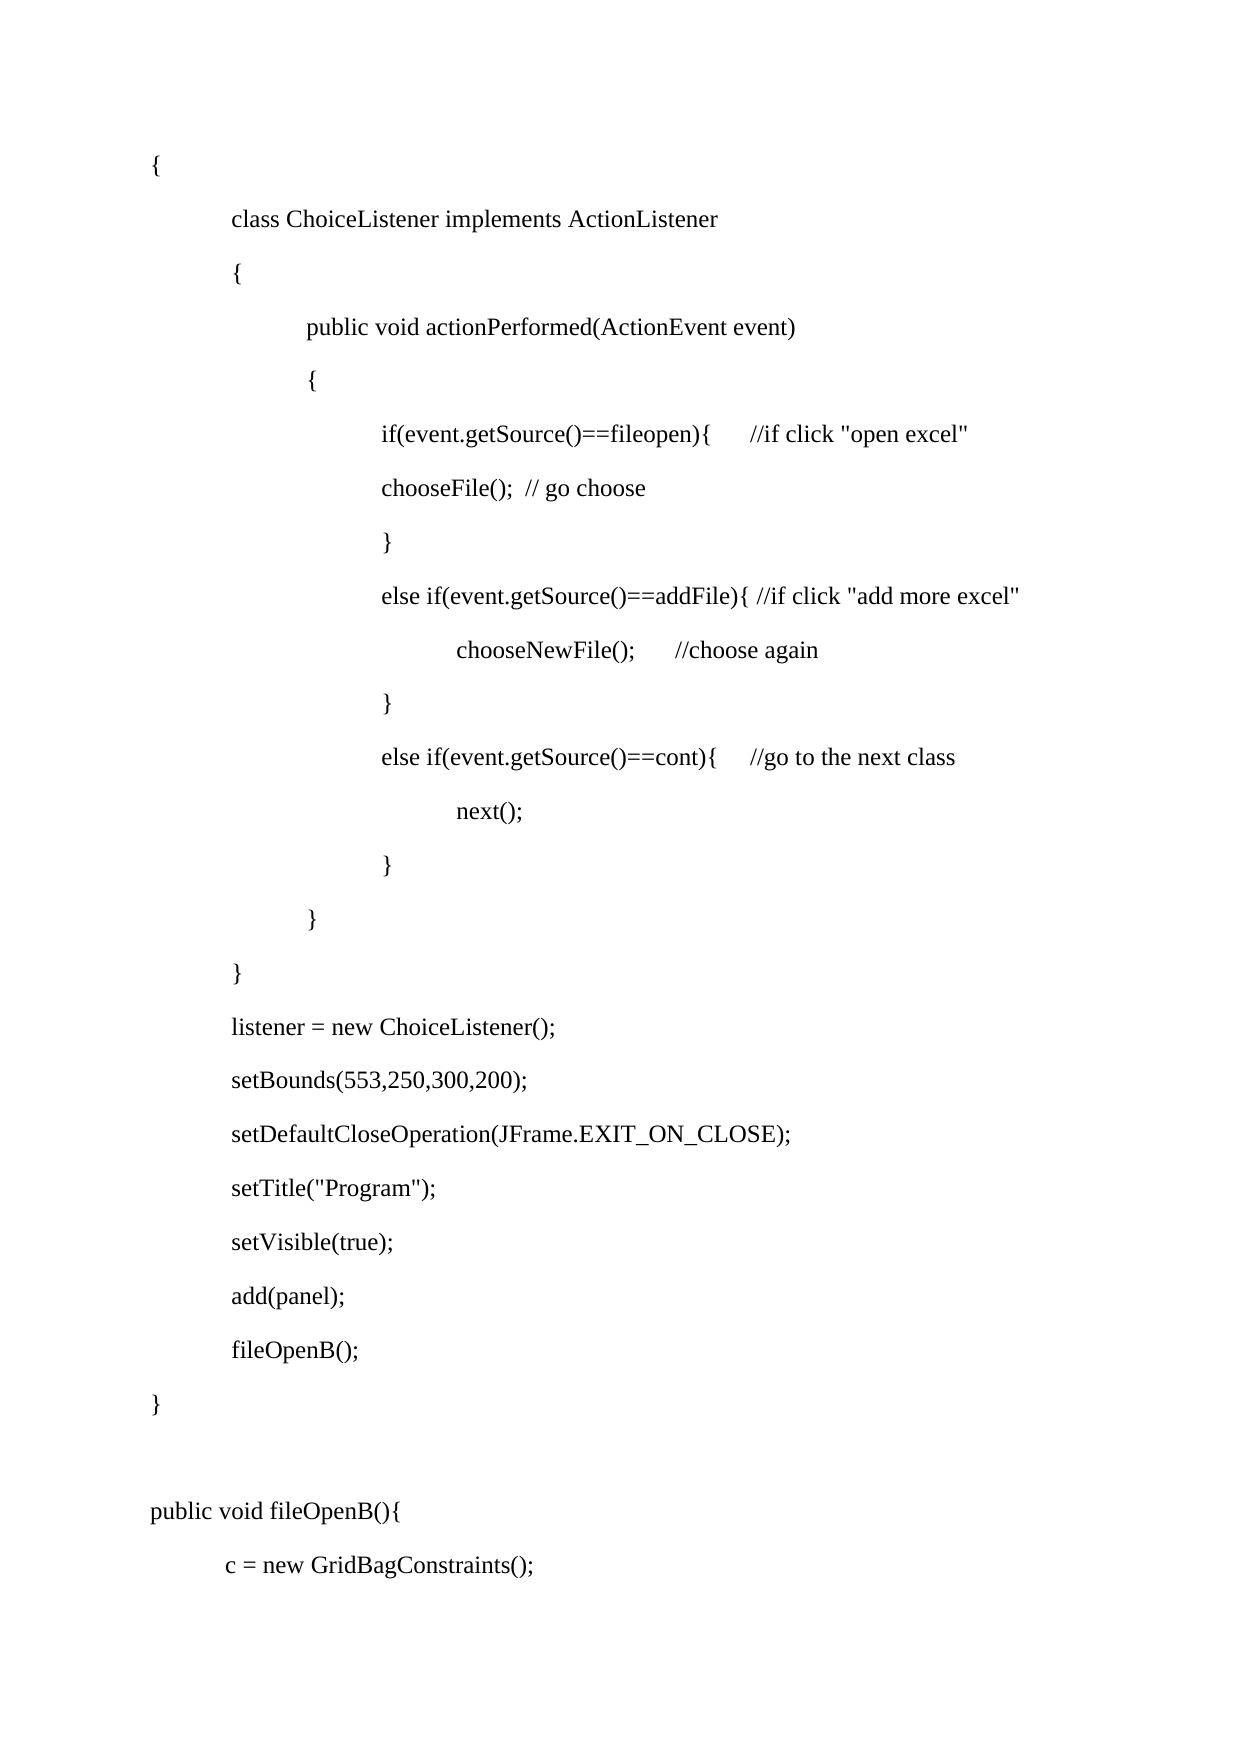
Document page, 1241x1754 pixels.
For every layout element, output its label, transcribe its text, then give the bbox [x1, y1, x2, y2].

text } [150, 1389, 1090, 1417]
text setTitle("Program"); [150, 1173, 1090, 1202]
text add(panel); [150, 1281, 1090, 1310]
text setVisible(true); [150, 1227, 1090, 1256]
text else if(event.getSource()==cont){ //go to the next class [150, 742, 1090, 771]
text } [150, 527, 1090, 556]
text public void fileOpenB(){ [150, 1496, 1090, 1525]
text fileOpenB(); [150, 1335, 1090, 1363]
text public void actionPerformed(ActionEvent event) [150, 312, 1090, 340]
text setBounds(553,250,300,200); [150, 1066, 1090, 1094]
text { [150, 150, 1090, 179]
text class ChoiceListener implements ActionListener [150, 204, 1090, 233]
text { [150, 365, 1090, 394]
text c = new GridBagConstraints(); [150, 1550, 1090, 1579]
text } [150, 904, 1090, 933]
text listener = new ChoiceListener(); [150, 1012, 1090, 1040]
text chooseNewFile(); //choose again [150, 635, 1090, 663]
text next(); [150, 796, 1090, 825]
text } [150, 958, 1090, 987]
text else if(event.getSource()==addFile){ //if click "add more excel" [150, 581, 1090, 609]
text if(event.getSource()==fileopen){ //if click "open excel" [150, 419, 1090, 448]
text } [150, 850, 1090, 879]
text } [150, 688, 1090, 717]
text { [150, 258, 1090, 286]
text chooseFile(); // go choose [150, 473, 1090, 502]
text setDefaultCloseOperation(JFrame.EXIT_ON_CLOSE); [150, 1119, 1090, 1148]
